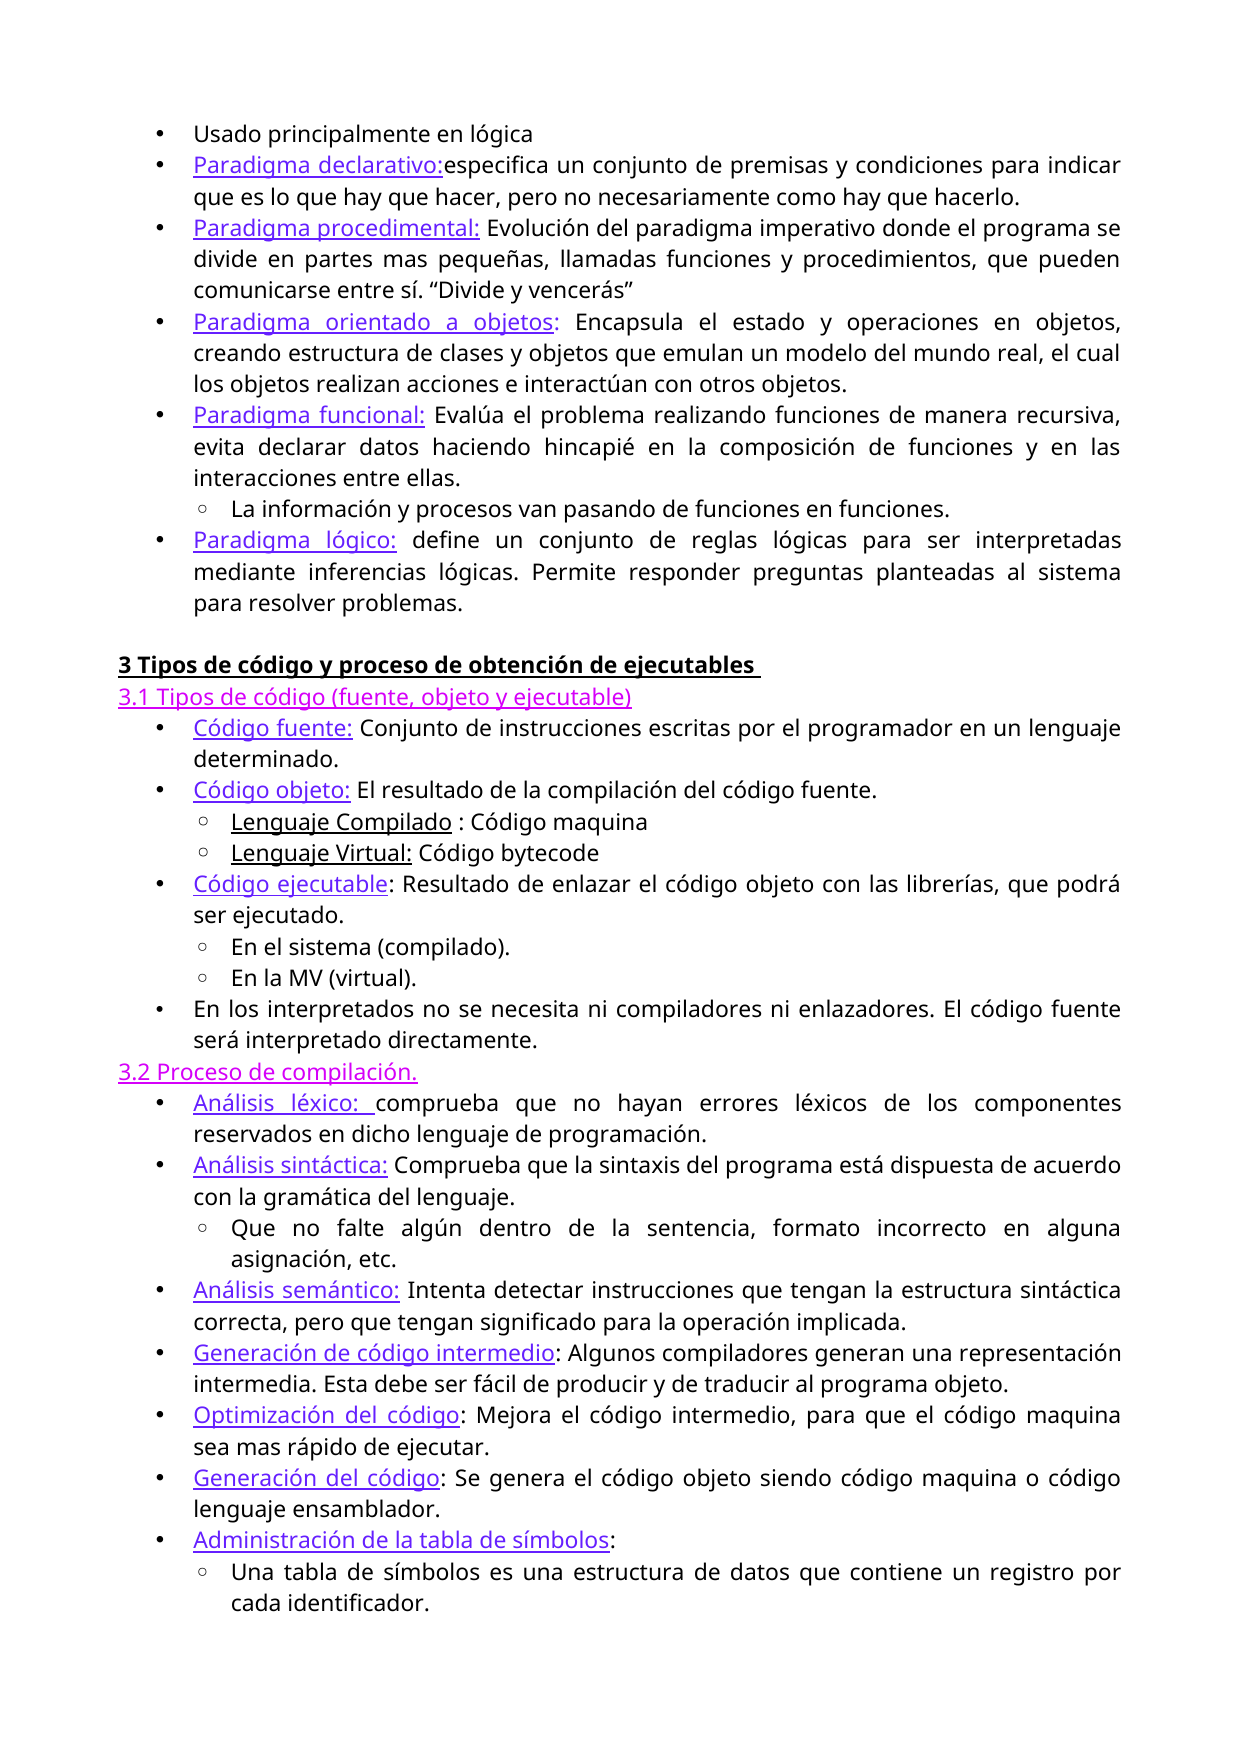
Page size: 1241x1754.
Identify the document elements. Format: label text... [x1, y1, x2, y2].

list Código objeto: El resultado de la compilación del código fuente. [156, 774, 1122, 806]
list Paradigma orientado a objetos: Encapsula el estado y operaciones en objetos, creando estructura de clases y objetos que emulan un modelo del mundo real, el cual los objetos realizan acciones e interactúan con otros objetos. [156, 306, 1122, 399]
list Lenguaje Compilado : Código maquina [193, 806, 1122, 837]
list En la MV (virtual). [193, 962, 1122, 993]
text 3.2 Proceso de compilación. [118, 1056, 1122, 1087]
list Administración de la tabla de símbolos: [156, 1524, 1122, 1556]
list Una tabla de símbolos es una estructura de datos que contiene un registro por cada identificador. [193, 1556, 1122, 1618]
list Paradigma declarativo:especifica un conjunto de premisas y condiciones para indicar que es lo que hay que hacer, pero no necesariamente como hay que hacerlo. [156, 149, 1122, 212]
list En el sistema (compilado). [193, 931, 1122, 962]
list Paradigma lógico: define un conjunto de reglas lógicas para ser interpretadas mediante inferencias lógicas. Permite responder preguntas planteadas al sistema para resolver problemas. [156, 524, 1122, 618]
text 3.1 Tipos de código (fuente, objeto y ejecutable) [118, 681, 1122, 712]
list Análisis semántico: Intenta detectar instrucciones que tengan la estructura sintáctica correcta, pero que tengan significado para la operación implicada. [156, 1274, 1122, 1337]
list Optimización del código: Mejora el código intermedio, para que el código maquina sea mas rápido de ejecutar. [156, 1399, 1122, 1462]
list Que no falte algún dentro de la sentencia, formato incorrecto en alguna asignación, etc. [193, 1212, 1122, 1274]
list La información y procesos van pasando de funciones en funciones. [193, 493, 1122, 524]
list Paradigma procedimental: Evolución del paradigma imperativo donde el programa se divide en partes mas pequeñas, llamadas funciones y procedimientos, que pueden comunicarse entre sí. “Divide y vencerás” [156, 212, 1122, 306]
list En los interpretados no se necesita ni compiladores ni enlazadores. El código fuente será interpretado directamente. [156, 993, 1122, 1056]
list Análisis léxico: comprueba que no hayan errores léxicos de los componentes reservados en dicho lenguaje de programación. [156, 1087, 1122, 1149]
list Análisis sintáctica: Comprueba que la sintaxis del programa está dispuesta de acuerdo con la gramática del lenguaje. [156, 1149, 1122, 1212]
list Generación del código: Se genera el código objeto siendo código maquina o código lenguaje ensamblador. [156, 1462, 1122, 1524]
list Lenguaje Virtual: Código bytecode [193, 837, 1122, 868]
list Código fuente: Conjunto de instrucciones escritas por el programador en un lenguaje determinado. [156, 712, 1122, 774]
text 3 Tipos de código y proceso de obtención de ejecutables [118, 649, 1122, 681]
list Usado principalmente en lógica [156, 118, 1122, 149]
list Código ejecutable: Resultado de enlazar el código objeto con las librerías, que podrá ser ejecutado. [156, 868, 1122, 931]
list Generación de código intermedio: Algunos compiladores generan una representación intermedia. Esta debe ser fácil de producir y de traducir al programa objeto. [156, 1337, 1122, 1399]
list Paradigma funcional: Evalúa el problema realizando funciones de manera recursiva, evita declarar datos haciendo hincapié en la composición de funciones y en las interacciones entre ellas. [156, 399, 1122, 493]
